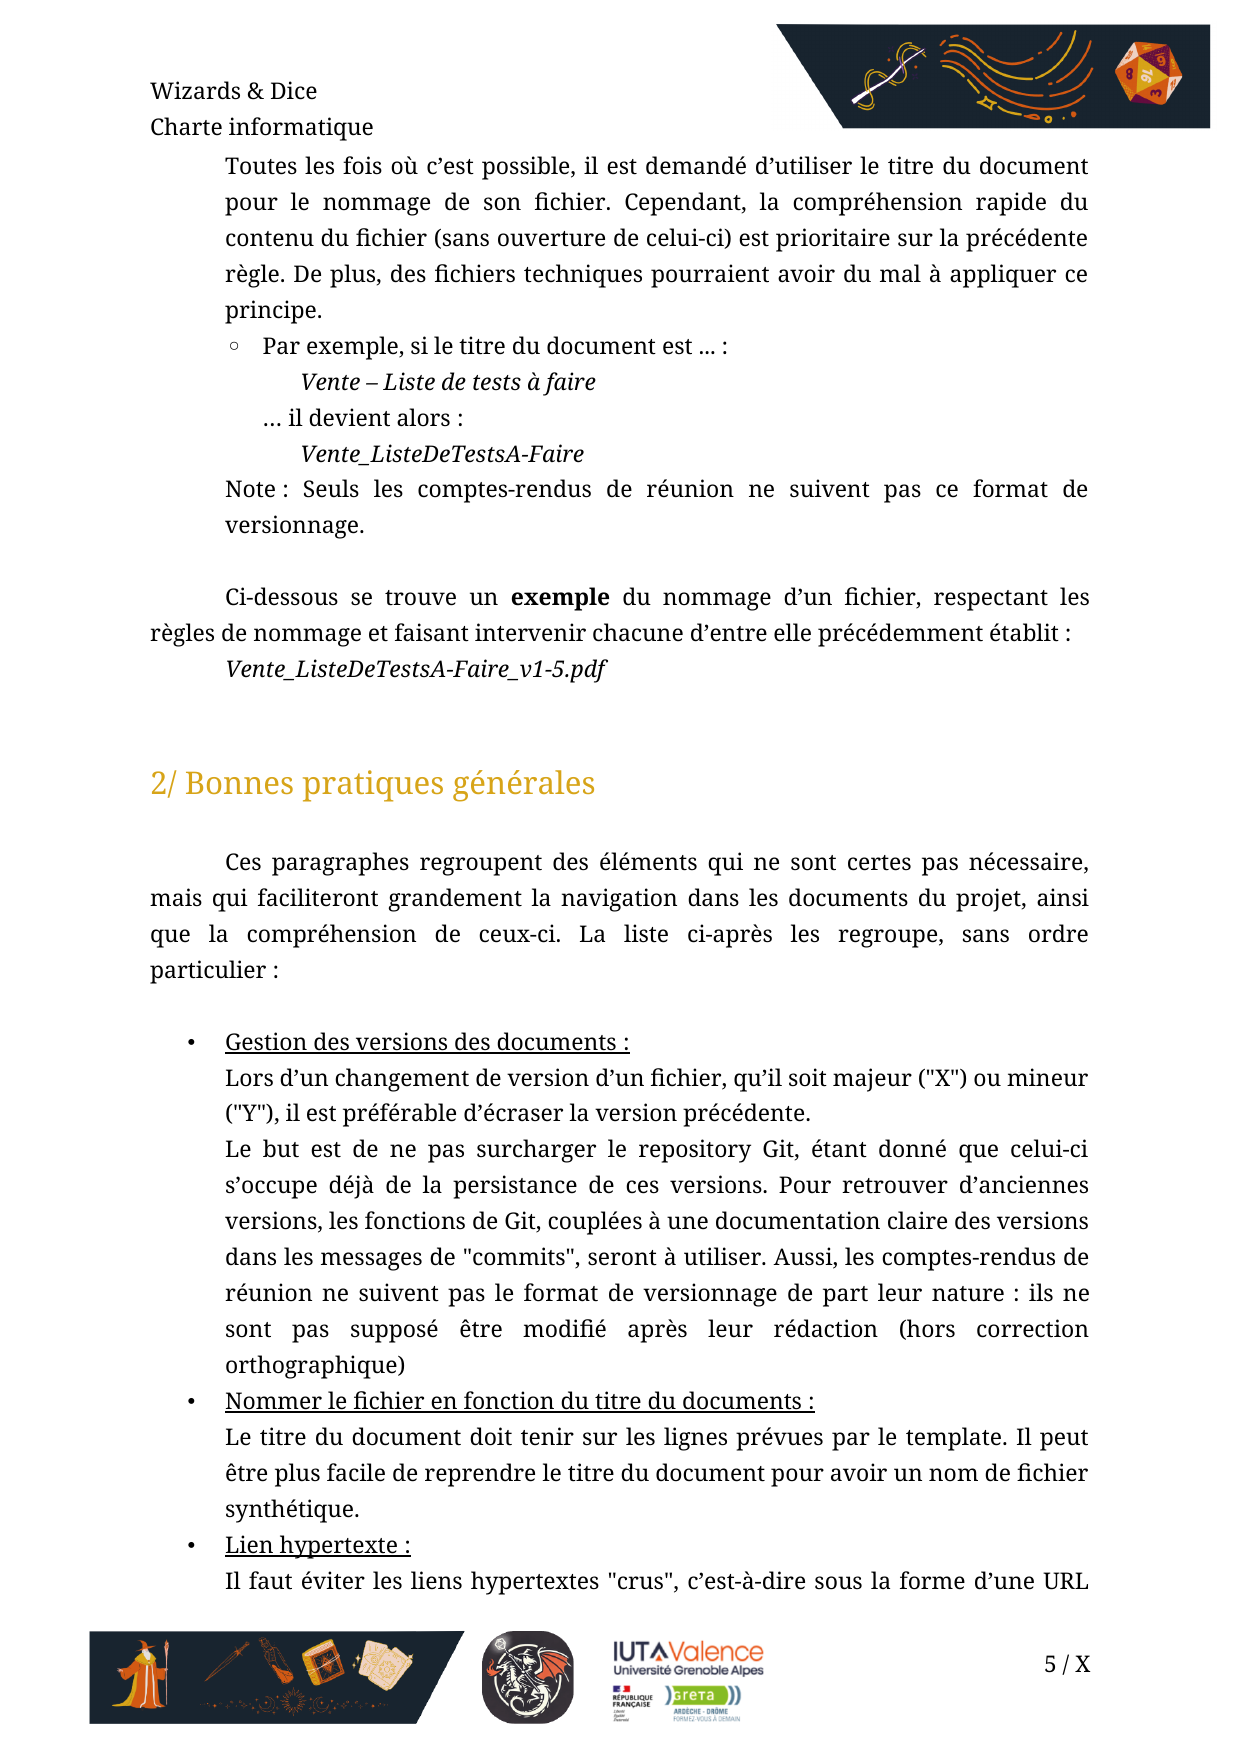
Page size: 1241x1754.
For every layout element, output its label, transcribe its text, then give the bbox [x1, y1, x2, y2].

list Le titre du document doit tenir sur les lignes prévues par le template. Il peut être plus facile de reprendre le titre du document pour avoir un nom de fichier synthétique. [187, 1421, 1090, 1524]
list Vente_ListeDeTestsA-Faire [262, 437, 1090, 469]
list Lors d’un changement de version d’un fichier, qu’il soit majeur ("X") ou mineur ("Y"), il est préférable d’écraser la version précédente. [187, 1061, 1090, 1129]
list Par exemple, si le titre du document est ... : [225, 330, 1090, 361]
list Le but est de ne pas surcharger le repository Git, étant donné que celui-ci s’occupe déjà de la persistance de ces versions. Pour retrouver d’anciennes versions, les fonctions de Git, couplées à une documentation claire des versions dans les messages de "commits", seront à utiliser. Aussi, les comptes-rendus de réunion ne suivent pas le format de versionnage de part leur nature : ils ne sont pas supposé être modifié après leur rédaction (hors correction orthographique) [187, 1133, 1090, 1380]
picture [81, 1620, 788, 1733]
list Toutes les fois où c’est possible, il est demandé d’utiliser le titre du document pour le nommage de son fichier. Cependant, la compréhension rapide du contenu du fichier (sans ouverture de celui-ci) est prioritaire sur la précédente règle. De plus, des fichiers techniques pourraient avoir du mal à appliquer ce principe. [187, 150, 1090, 325]
picture [771, 21, 1218, 131]
list Nommer le fichier en fonction du titre du documents : [187, 1385, 1090, 1416]
text Ci-dessous se trouve un exemple du nommage d’un fichier, respectant les règles de nommage et faisant intervenir chacune d’entre elle précédemment établit : [150, 581, 1090, 648]
list Gestion des versions des documents : [187, 1026, 1090, 1057]
subtitle Bonnes pratiques générales [150, 761, 1090, 803]
list … il devient alors : [225, 402, 1090, 433]
list Vente – Liste de tests à faire [262, 366, 1090, 397]
text Ces paragraphes regroupent des éléments qui ne sont certes pas nécessaire, mais qui faciliteront grandement la navigation dans les documents du projet, ainsi que la compréhension de ceux-ci. La liste ci-après les regroupe, sans ordre particulier : [150, 846, 1090, 985]
list Lien hypertexte : [187, 1529, 1090, 1560]
list Note : Seuls les comptes-rendus de réunion ne suivent pas ce format de versionnage. [187, 473, 1090, 541]
list Il faut éviter les liens hypertextes "crus", c’est-à-dire sous la forme d’une URL [187, 1564, 1090, 1596]
text Vente_ListeDeTestsA-Faire_v1-5.pdf [225, 653, 1090, 684]
